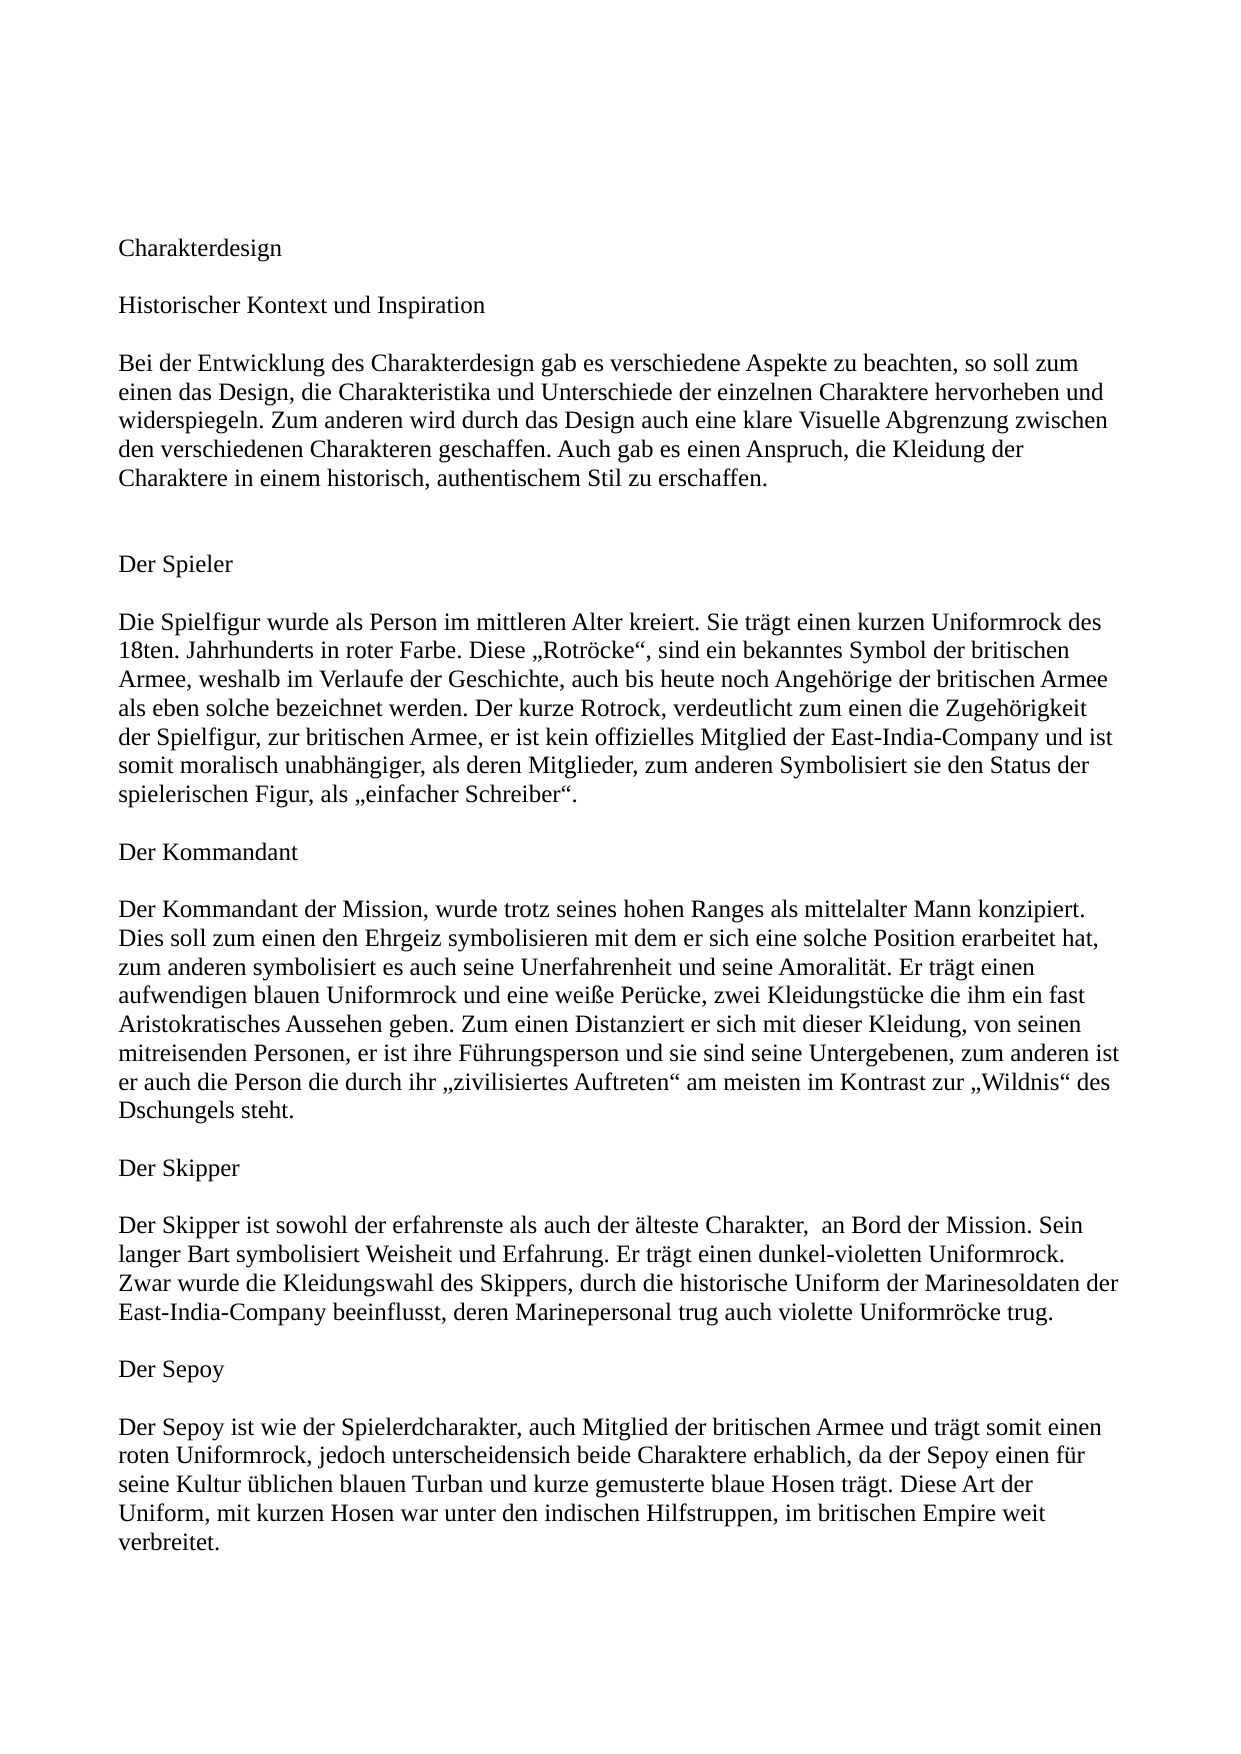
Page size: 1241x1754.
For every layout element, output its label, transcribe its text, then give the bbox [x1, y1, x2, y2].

text Charakterdesign [118, 233, 1122, 262]
text Der Kommandant der Mission, wurde trotz seines hohen Ranges als mittelalter Mann konzipiert. Dies soll zum einen den Ehrgeiz symbolisieren mit dem er sich eine solche Position erarbeitet hat, zum anderen symbolisiert es auch seine Unerfahrenheit und seine Amoralität. Er trägt einen aufwendigen blauen Uniformrock und eine weiße Perücke, zwei Kleidungstücke die ihm ein fast Aristokratisches Aussehen geben. Zum einen Distanziert er sich mit dieser Kleidung, von seinen mitreisenden Personen, er ist ihre Führungsperson und sie sind seine Untergebenen, zum anderen ist er auch die Person die durch ihr „zivilisiertes Auftreten“ am meisten im Kontrast zur „Wildnis“ des Dschungels steht. [118, 894, 1122, 1124]
text Der Skipper [118, 1153, 1122, 1182]
text Der Sepoy [118, 1354, 1122, 1383]
text Bei der Entwicklung des Charakterdesign gab es verschiedene Aspekte zu beachten, so soll zum einen das Design, die Charakteristika und Unterschiede der einzelnen Charaktere hervorheben und widerspiegeln. Zum anderen wird durch das Design auch eine klare Visuelle Abgrenzung zwischen den verschiedenen Charakteren geschaffen. Auch gab es einen Anspruch, die Kleidung der Charaktere in einem historisch, authentischem Stil zu erschaffen. [118, 348, 1122, 492]
text Der Kommandant [118, 837, 1122, 866]
text Der Sepoy ist wie der Spielerdcharakter, auch Mitglied der britischen Armee und trägt somit einen roten Uniformrock, jedoch unterscheidensich beide Charaktere erhablich, da der Sepoy einen für seine Kultur üblichen blauen Turban und kurze gemusterte blaue Hosen trägt. Diese Art der Uniform, mit kurzen Hosen war unter den indischen Hilfstruppen, im britischen Empire weit verbreitet. [118, 1412, 1122, 1556]
text Historischer Kontext und Inspiration [118, 291, 1122, 319]
text Der Skipper ist sowohl der erfahrenste als auch der älteste Charakter, an Bord der Mission. Sein langer Bart symbolisiert Weisheit und Erfahrung. Er trägt einen dunkel-violetten Uniformrock. Zwar wurde die Kleidungswahl des Skippers, durch die historische Uniform der Marinesoldaten der East-India-Company beeinflusst, deren Marinepersonal trug auch violette Uniformröcke trug. [118, 1211, 1122, 1326]
text Der Spieler [118, 549, 1122, 578]
text Die Spielfigur wurde als Person im mittleren Alter kreiert. Sie trägt einen kurzen Uniformrock des 18ten. Jahrhunderts in roter Farbe. Diese „Rotröcke“, sind ein bekanntes Symbol der britischen Armee, weshalb im Verlaufe der Geschichte, auch bis heute noch Angehörige der britischen Armee als eben solche bezeichnet werden. Der kurze Rotrock, verdeutlicht zum einen die Zugehörigkeit der Spielfigur, zur britischen Armee, er ist kein offizielles Mitglied der East-India-Company und ist somit moralisch unabhängiger, als deren Mitglieder, zum anderen Symbolisiert sie den Status der spielerischen Figur, als „einfacher Schreiber“. [118, 607, 1122, 808]
